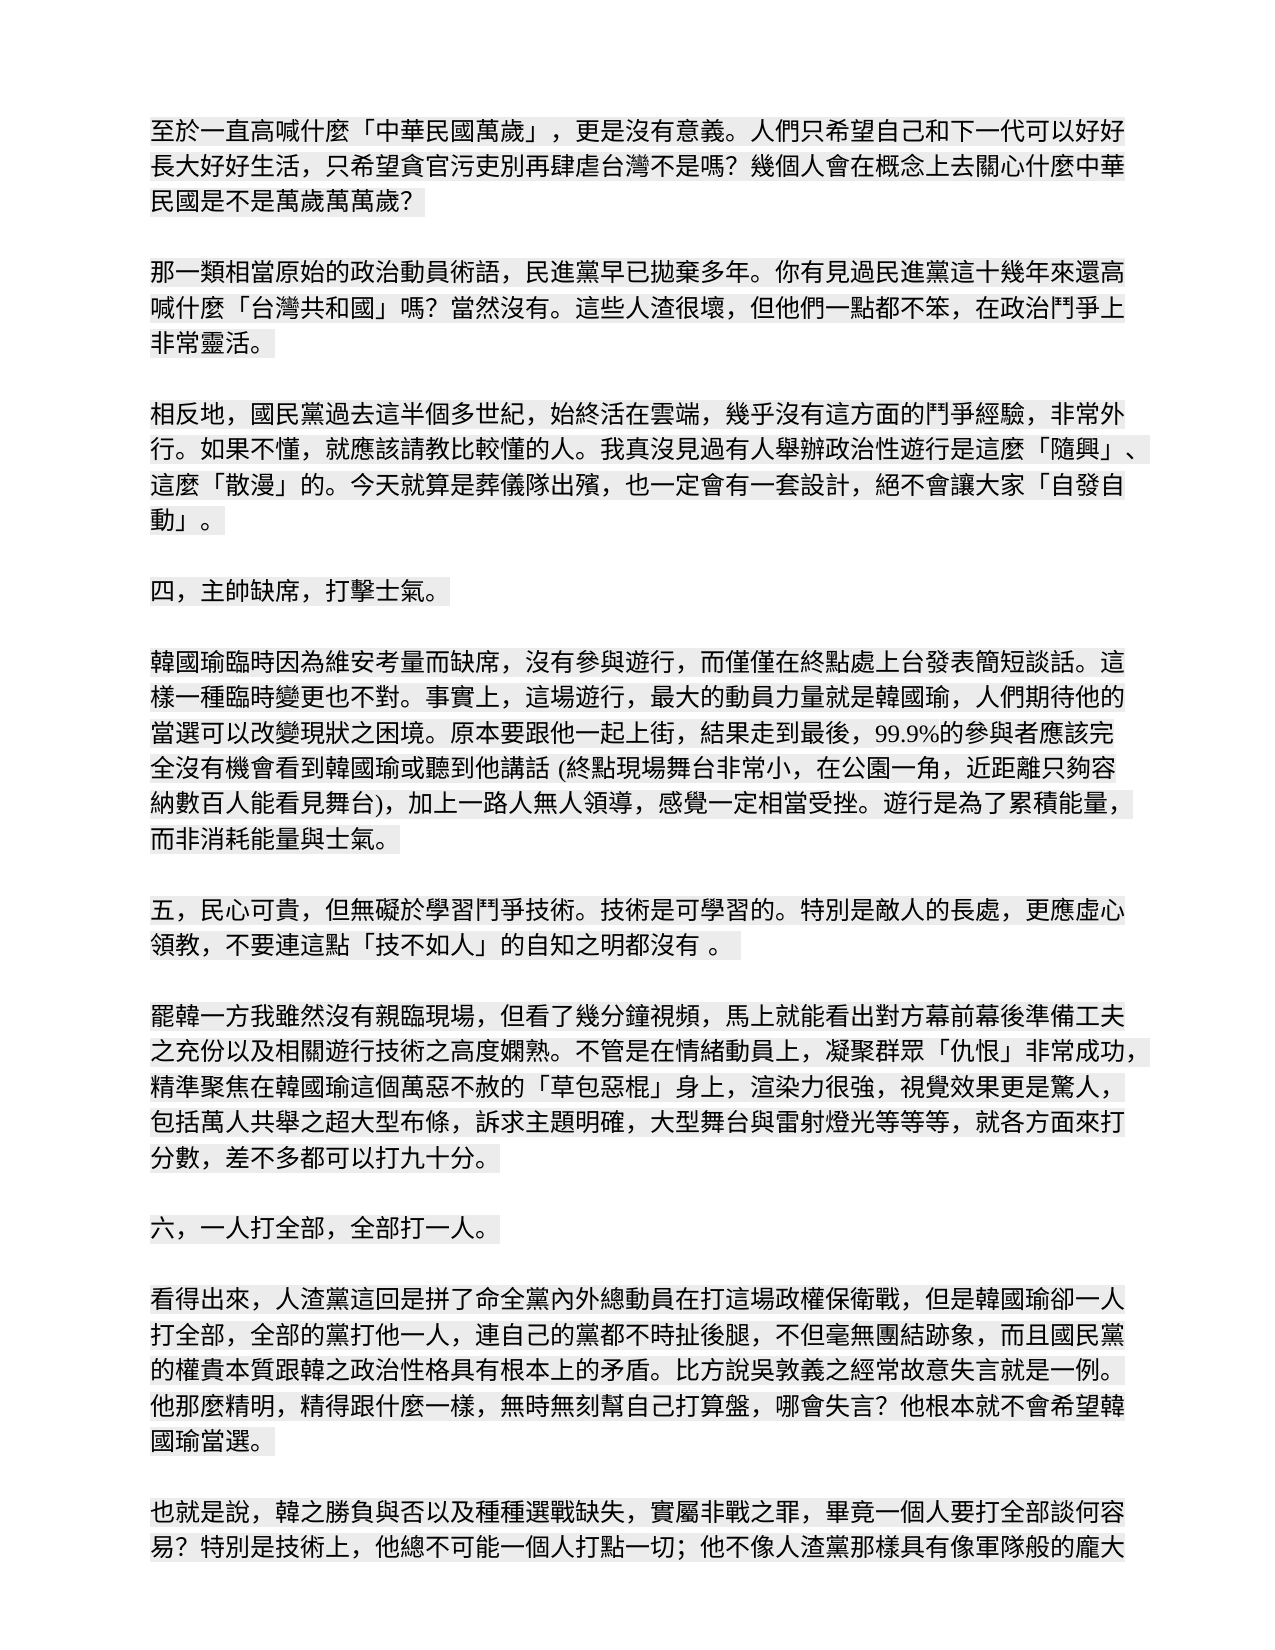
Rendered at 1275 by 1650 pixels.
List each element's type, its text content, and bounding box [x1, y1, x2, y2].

text 卡韓政變 (209)：給韓營的七點想法 陳真 2019. 12. 21. 今天去參加挺韓遊行。走幾步就剛好遇到邱毅，好多人圍著他喊加油。我們一家三口走完全程，然後又走回頭騎車。整個行程很短，來回一趟，不過大約七、八公里。本來想去反韓的那一邊探個虛實，但考慮小孩腳力有限而作罷。 聽朋友寫信來說，電視上說挺韓有35萬人，反韓50萬。其實兩邊都在吹牛。我並沒有特別去估算人數，但以我幾十年的街頭經驗，只要去現場稍微「聞」一下空氣中的感覺，就能知道大約有多少人以及整體氣勢如何。 我不喜歡預測或亂估算，因此，各位看看便罷，不用掛在心上，以免影響民心士氣。我估計只有四、五萬人。至於「人次」，意義不大，也就是說人員流動，來來去去，或是跑來湊一下熱鬧，這一類的參與形式不好估算，而且政治意義不大。我指的四、五萬人，指的是實質的參與者。 至於反韓一方，喊說什麼五十萬人，灌水得更厲害了。我雖然沒有去現場，但我高雄大街小巷很熟，我看了幾張空拍圖，大概就能判斷，應該也差不多是四、五萬人，或是五、六萬人。 正反兩邊人數差不多，但是，反韓一方，氣勢顯然遠勝許多。這不令人意外。為什麼呢？原因有七，僅供參考： 一，歡樂無法動員，義憤或仇恨才有可能動員。 沒有人會因為「快樂」而走上街頭。我一定是滿肚子火才會想要辛苦地上街宣洩。宣洩的是怒火或仇恨，為的是集結更大的集體意志與熱情；應該沒有人是因為滿心歡樂而跑來這邊散發「歡樂」。 總之，透過「歡樂」進行動員，一來動員效果差，二來徒然消耗熱情，被宣洩掉了。 韓國瑜選市長時的成功，讓他以為選總統也能一樣「歡樂」。那是不對的。你不能以為敵人上一次的疏忽會再疏忽一次。上一次，民進黨以為高雄市穩贏的，所以採取不抹黑、不作為、不對抗的選戰策略，結果被「夜襲」了。難道你以為他會笨到再犯一次同樣的錯誤？他這回做法當然不一樣了，展開長達一年恐怖的抹黑造謠與醜化攻擊，結果你自己卻自廢武功，高喊什麼歡樂，無異自我繳械。 二，包容是不對的。弊端就是要全力鏟除。 韓國瑜當選市長後，高喊什麼「99分興利，1分除弊」的施政口號，這只會讓人民失望。因為，興利與除弊原本就是一體兩面，互不衝突。人渣黨弊案多到可以寫成一本巨冊，你卻說要歡樂，要包容，要一分除弊，九十九分興利，那不但是自我繳械，而且簡直是自殘，自殺。 三，演講性集會可以不動員、不帶領、不組織，但是聚眾遊行就是打仗，打仗一定要動員，要組織，要一路有人帶領，要有核心分隊領導，讓自發群眾跟隨，不能一路冷場。 群眾自發而來，互不認識，不可能當場自行產生領導，因此，許多時候，整個遊行隊伍很安靜，大家默默走著，很尷尬。如果一開始就是一種「靜默苦行」的設計，當然沒問題，但是，現場又是汽球，又是彩帶，又是喇叭，還有各種可愛玩偶，一群人卻群龍無首默默走著，就像電影院散場那樣一種各自紛飛的感覺，無從集結力量與熱情。 總之，以歡樂為訴求是不對的。若要歡樂，我自己找樂子去，何必默默走在街上展現什麼「歡樂」？ 至於一直高喊什麼「中華民國萬歲」，更是沒有意義。人們只希望自己和下一代可以好好長大好好生活，只希望貪官污吏別再肆虐台灣不是嗎？幾個人會在概念上去關心什麼中華民國是不是萬歲萬萬歲？ 那一類相當原始的政治動員術語，民進黨早已拋棄多年。你有見過民進黨這十幾年來還高喊什麼「台灣共和國」嗎？當然沒有。這些人渣很壞，但他們一點都不笨，在政治鬥爭上非常靈活。 相反地，國民黨過去這半個多世紀，始終活在雲端，幾乎沒有這方面的鬥爭經驗，非常外行。如果不懂，就應該請教比較懂的人。我真沒見過有人舉辦政治性遊行是這麼「隨興」、這麼「散漫」的。今天就算是葬儀隊出殯，也一定會有一套設計，絕不會讓大家「自發自動」。 四，主帥缺席，打擊士氣。 韓國瑜臨時因為維安考量而缺席，沒有參與遊行，而僅僅在終點處上台發表簡短談話。這樣一種臨時變更也不對。事實上，這場遊行，最大的動員力量就是韓國瑜，人們期待他的當選可以改變現狀之困境。原本要跟他一起上街，結果走到最後，99.9%的參與者應該完全沒有機會看到韓國瑜或聽到他講話 (終點現場舞台非常小，在公園一角，近距離只夠容納數百人能看見舞台)，加上一路人無人領導，感覺一定相當受挫。遊行是為了累積能量，而非消耗能量與士氣。 五，民心可貴，但無礙於學習鬥爭技術。技術是可學習的。特別是敵人的長處，更應虛心領教，不要連這點「技不如人」的自知之明都沒有 。 罷韓一方我雖然沒有親臨現場，但看了幾分鐘視頻，馬上就能看出對方幕前幕後準備工夫之充份以及相關遊行技術之高度嫻熟。不管是在情緒動員上，凝聚群眾「仇恨」非常成功，精準聚焦在韓國瑜這個萬惡不赦的「草包惡棍」身上，渲染力很強，視覺效果更是驚人，包括萬人共舉之超大型布條，訴求主題明確，大型舞台與雷射燈光等等等，就各方面來打分數，差不多都可以打九十分。 六，一人打全部，全部打一人。 看得出來，人渣黨這回是拼了命全黨內外總動員在打這場政權保衛戰，但是韓國瑜卻一人打全部，全部的黨打他一人，連自己的黨都不時扯後腿，不但毫無團結跡象，而且國民黨的權貴本質跟韓之政治性格具有根本上的矛盾。比方說吳敦義之經常故意失言就是一例。他那麼精明，精得跟什麼一樣，無時無刻幫自己打算盤，哪會失言？他根本就不會希望韓國瑜當選。 也就是說，韓之勝負與否以及種種選戰缺失，實屬非戰之罪，畢竟一個人要打全部談何容易？特別是技術上，他總不可能一個人打點一切；他不像人渣黨那樣具有像軍隊般的龐大選戰組織、豐富經驗與邱義仁那樣一種政治鬥爭人才以及取之不盡的國庫資源供他揮霍。 七，決心。 台灣某個可預見的將來，究竟是福是禍，三星期後就能揭曉。常有人問我勝負，我通常都說不知道。但我其實心裏當然還是有一些推測。我的推測是略微悲觀的。所謂「略微」是說，所謂「得民心者得天下」，韓很明顯比較得民心，但選舉勝負不是比民心而是比選票。民心還是得依靠相當的鬥爭技術與「情緒動員」才能轉化為選票。 除非你贏對方很多很多，多到讓「技術」與「情緒動員」或行政干擾與舞弊等等都無法改變結果，否則，明明可以贏的局都很可能輸。「目前」看來，輸贏應在數十萬票之間。 我對反韓一方的準備之充份感到有點意外，這可以看出人渣黨無論如何想獲勝的驚人決心。韓國瑜這一邊呢？到底想不想贏？想的話，就應該認清對方這個基本事實。 電影「教父」第二集裏頭，教父在某個國家目擊政變，一些反對派人士在街頭被捕，不惜當場引爆炸彈，與對方同歸於盡。教父說，光憑這個決心，他相信反對派會贏。一隻跑很快的豹，有可能追不上一隻兔子，因為，豹只是為了牠的下一餐，而兔子卻是為了一條命而飛奔。 人渣黨不是一個黨，而是一個強烈奉行分贓政治的黑幫，只要搶得天下，遍地都是黃金，遍地都是女人，大家論功行賞，連法院都能成為一種戰利品，何況金山銀山，隨你吃，任你嚐。誘惑之大，無與倫比；決心之甚，足可想像。 韓國瑜這一邊，卻感覺很「豁達」。但是，比賽或打仗或考試都一樣，要嘛真豁達，跳脫勝負之外，要不就是要有強烈獲勝的決心。 這問題用來問每個挺韓者也是一樣重要：你到底有多少決心想要讓韓國瑜獲勝？你的決心，恐怕才是最後的勝負關鍵。 我敢問別人有無決心，當然是因為我自己的決心是夠的，無愧於人的；各位光看我公私百忙之中心力交瘁之餘，硬是利用各種零碎空檔以及硬擠出所剩無幾的睡眠時間，短短八個月之內，寫出了兩百多篇數百萬言，應該就能相信。 因此，我也斗膽想請大家，拜託盡一切可能，用盡你的最後一分力氣，幫韓國瑜獲勝，因為這場勝負很可能是台灣的一個禍福關鍵。 我們台灣人的死活，別說對於全世界的人來說無足輕重，就算對於對岸的同胞來說，恐怕也是一樣輕如鴻毛。但是你要知道，我們的死活，就是我們的死活，就是我們和下一代的全部；我們的悲歡，就是我們的悲歡，就是我們彼此之間心與心之所繫。你可以對生活中某些大小事不抱決心，但你總不能對「生活」對「生命」的悲歡禍福不抱決心。 每當家人生了比較嚴重的病或住院，我都抱著一種不惜拋棄一切、幾乎是必死的決心在照顧；我甚至可以一個月不上床睡覺，光以身體靠著牆壁，在病床與牆璧之間尋找站立空間稍事休息，24小時照顧，直到家人痊癒。我說的是這樣一種決心。 [150, 75, 1125, 1562]
